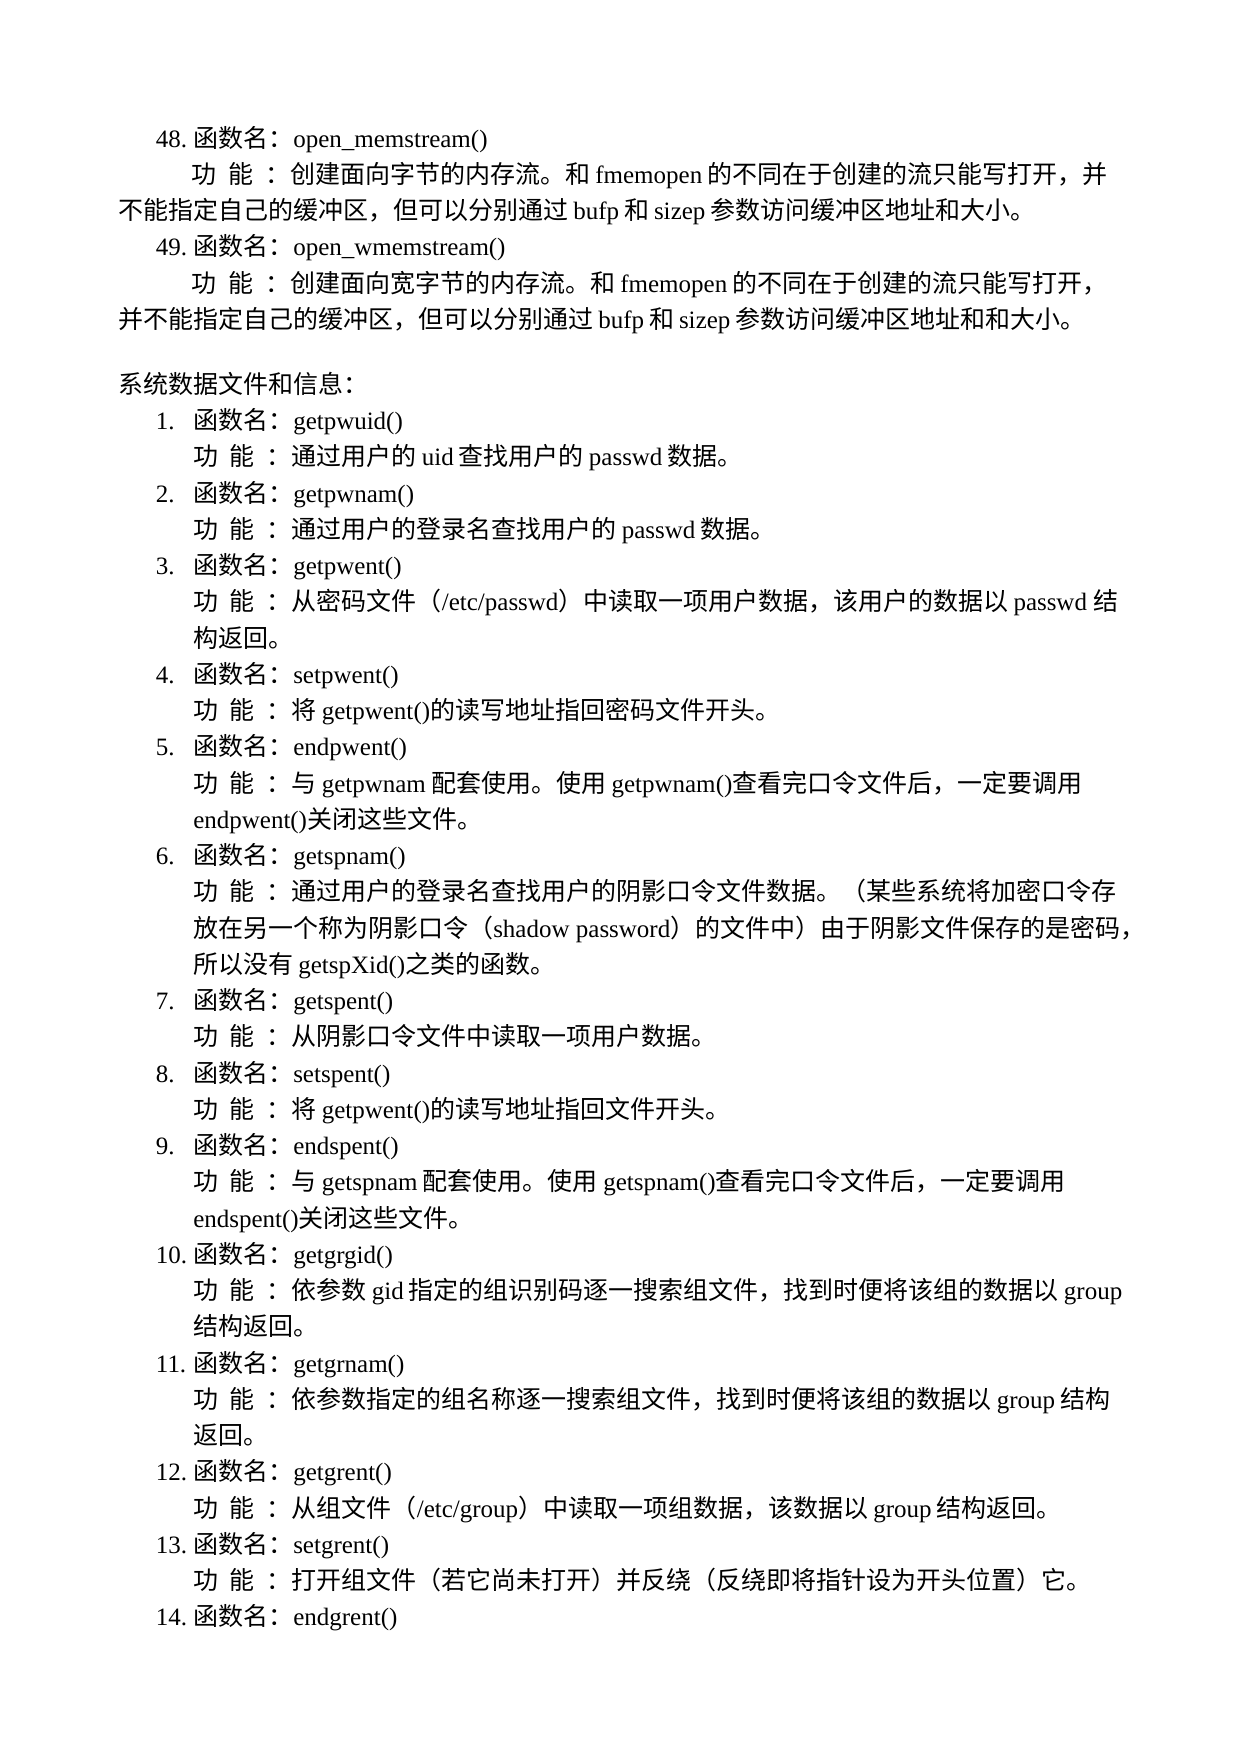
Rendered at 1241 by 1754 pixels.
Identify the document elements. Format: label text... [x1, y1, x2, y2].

list 函数名：setpwent() [156, 654, 1122, 691]
list 函数名：getspnam() [156, 836, 1122, 872]
list 功 能 ：与getpwnam配套使用。使用 getpwnam()查看完口令文件后，一定要调用endpwent()关闭这些文件。 [156, 763, 1122, 836]
text 系统数据文件和信息： [118, 364, 1122, 401]
list 功 能 ：将getpwent()的读写地址指回密码文件开头。 [156, 691, 1122, 727]
list 功 能 ：与getspnam配套使用。使用 getspnam()查看完口令文件后，一定要调用endspent()关闭这些文件。 [156, 1162, 1122, 1234]
list 函数名：setgrent() [156, 1524, 1122, 1561]
list 功 能 ：通过用户的登录名查找用户的passwd数据。 [156, 509, 1122, 546]
list 函数名：getgrent() [156, 1452, 1122, 1488]
list 函数名：getpwnam() [156, 473, 1122, 509]
list 功 能 ：通过用户的uid查找用户的passwd数据。 [156, 437, 1122, 473]
list 函数名：setspent() [156, 1053, 1122, 1089]
list 函数名：getspent() [156, 981, 1122, 1017]
list 功 能 ：依参数指定的组名称逐一搜索组文件，找到时便将该组的数据以group结构返回。 [156, 1379, 1122, 1452]
list 函数名：getgrnam() [156, 1343, 1122, 1379]
list 功 能 ：依参数gid指定的组识别码逐一搜索组文件，找到时便将该组的数据以group结构返回。 [156, 1271, 1122, 1343]
list 函数名：getgrgid() [156, 1234, 1122, 1271]
list 函数名：endgrent() [156, 1597, 1122, 1633]
list 功 能 ：将getpwent()的读写地址指回文件开头。 [156, 1089, 1122, 1126]
list 功 能 ：打开组文件（若它尚未打开）并反绕（反绕即将指针设为开头位置）它。 [156, 1561, 1122, 1597]
list 函数名：open_memstream() [156, 118, 1122, 154]
text 功 能 ：创建面向宽字节的内存流。和fmemopen的不同在于创建的流只能写打开，并不能指定自己的缓冲区，但可以分别通过bufp和sizep参数访问缓冲区地址和和大小。 [118, 263, 1122, 336]
list 函数名：endspent() [156, 1126, 1122, 1162]
list 功 能 ：从组文件（/etc/group）中读取一项组数据，该数据以group结构返回。 [156, 1488, 1122, 1524]
list 函数名：open_wmemstream() [156, 227, 1122, 263]
list 功 能 ：通过用户的登录名查找用户的阴影口令文件数据。（某些系统将加密口令存放在另一个称为阴影口令（shadow password）的文件中）由于阴影文件保存的是密码，所以没有getspXid()之类的函数。 [156, 872, 1122, 981]
list 函数名：endpwent() [156, 727, 1122, 763]
text 功 能 ：创建面向字节的内存流。和fmemopen的不同在于创建的流只能写打开，并不能指定自己的缓冲区，但可以分别通过bufp和sizep参数访问缓冲区地址和大小。 [118, 154, 1122, 227]
list 功 能 ：从密码文件（/etc/passwd）中读取一项用户数据，该用户的数据以passwd 结构返回。 [156, 582, 1122, 654]
list 函数名：getpwent() [156, 546, 1122, 582]
list 函数名：getpwuid() [156, 401, 1122, 437]
list 功 能 ：从阴影口令文件中读取一项用户数据。 [156, 1017, 1122, 1053]
